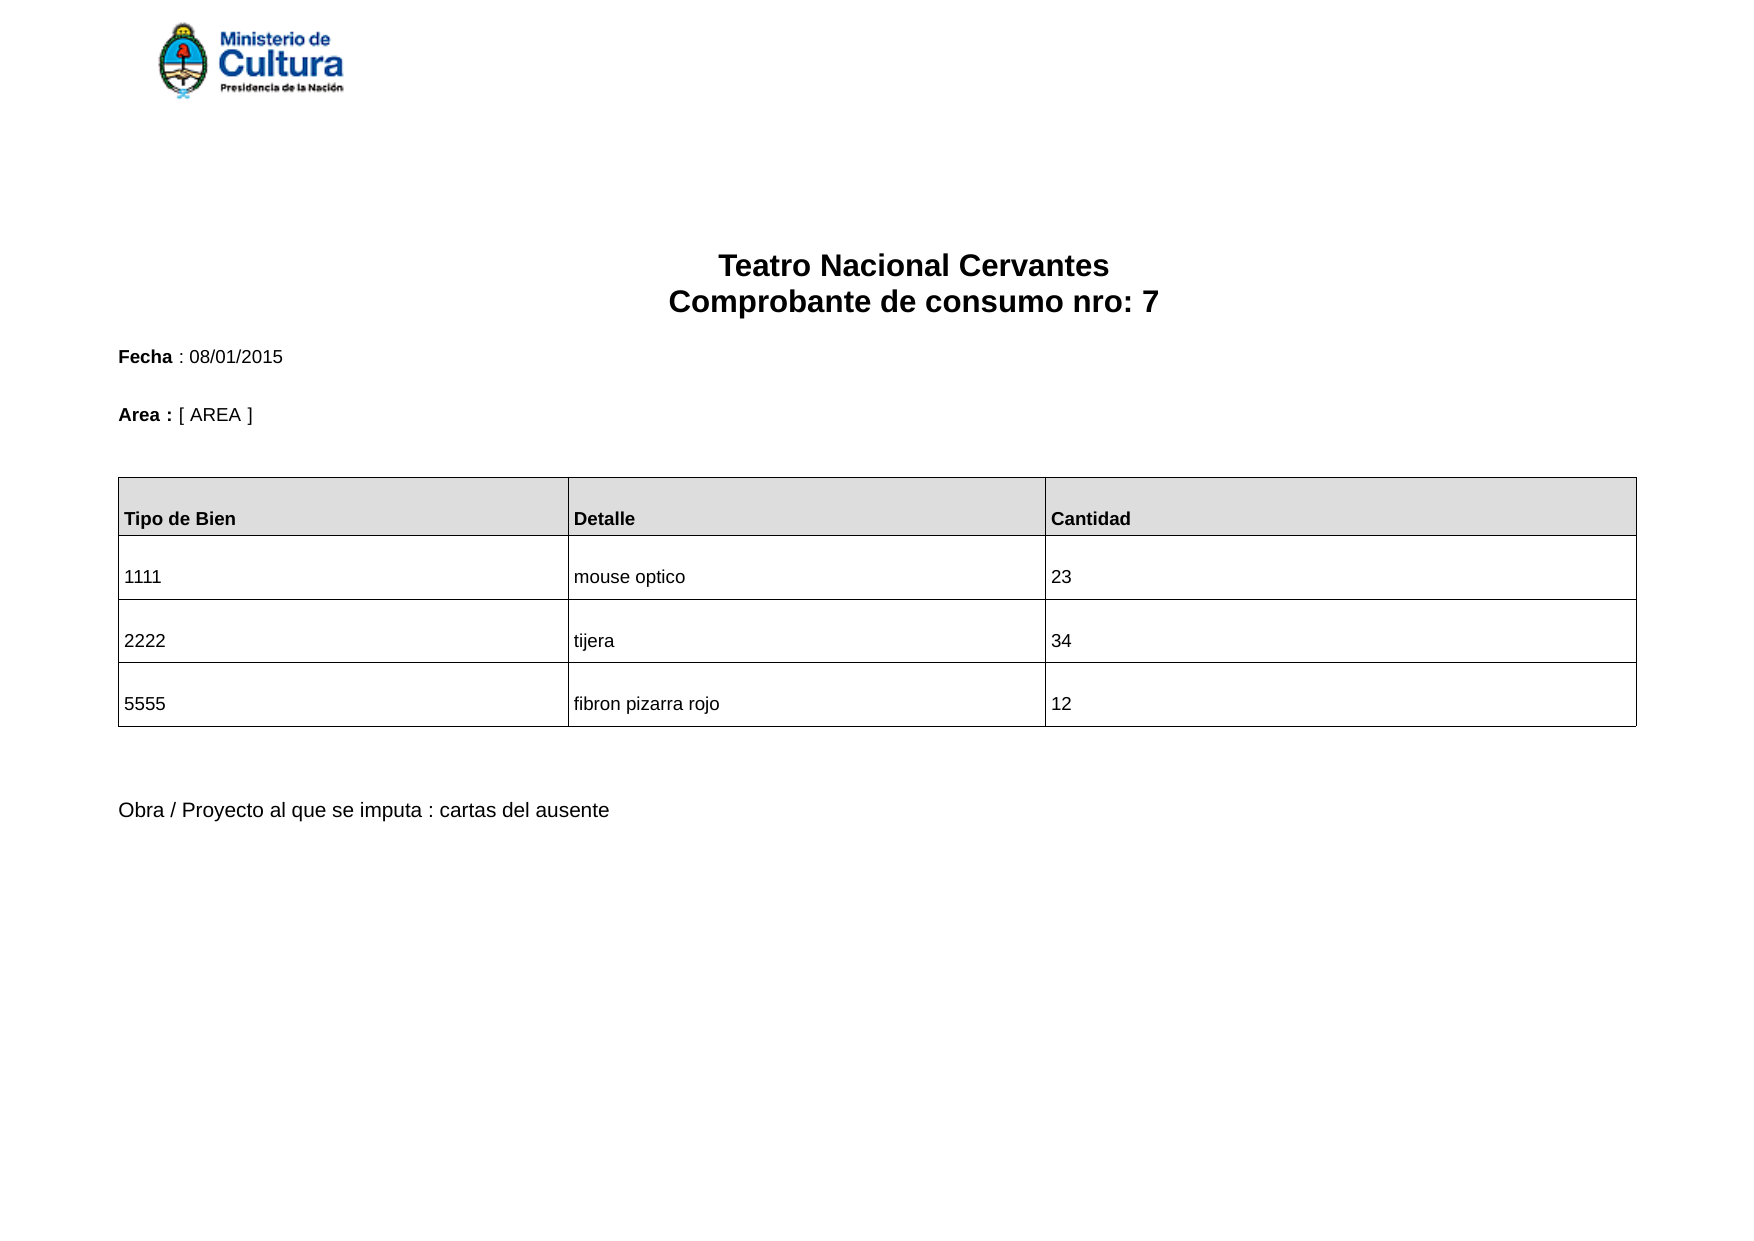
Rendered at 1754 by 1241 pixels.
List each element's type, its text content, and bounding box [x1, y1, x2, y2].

table_cell mouse optico [569, 536, 1045, 598]
table_header Cantidad [1046, 478, 1636, 535]
table_cell 12 [1046, 663, 1636, 726]
picture [132, 18, 372, 105]
text Obra / Proyecto al que se imputa : cartas del ausente [118, 798, 1636, 822]
table_cell tijera [569, 600, 1045, 662]
text Fecha : 08/01/2015 [118, 340, 1636, 369]
table_cell 1111 [119, 536, 568, 598]
text Comprobante de consumo nro: 7 [118, 283, 1636, 318]
table_cell 34 [1046, 600, 1636, 662]
table_cell 2222 [119, 600, 568, 662]
text Area : [ AREA ] [118, 398, 1636, 426]
table_cell 5555 [119, 663, 568, 726]
table_header Tipo de Bien [119, 478, 568, 535]
table_cell 23 [1046, 536, 1636, 598]
text Teatro Nacional Cervantes [118, 247, 1636, 283]
table_header Detalle [569, 478, 1045, 535]
table_cell fibron pizarra rojo [569, 663, 1045, 726]
